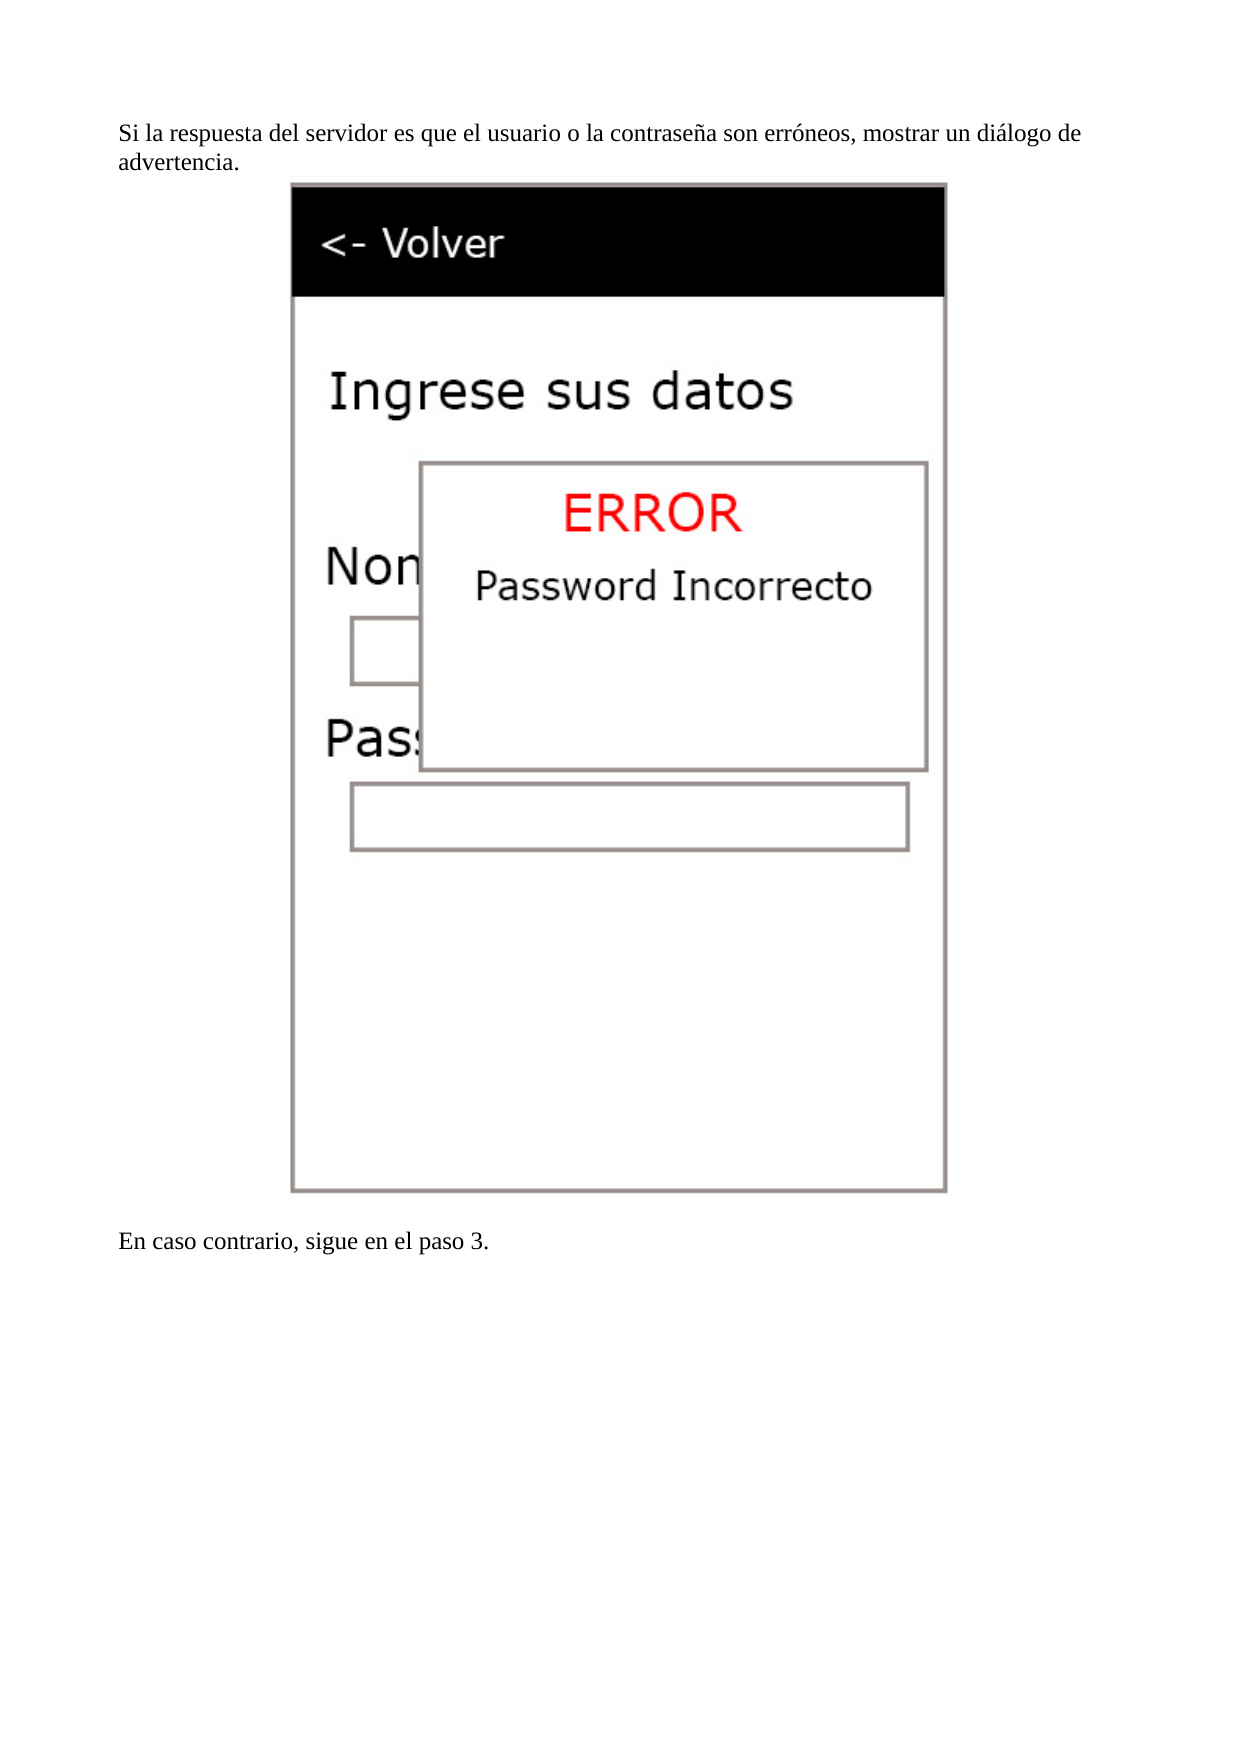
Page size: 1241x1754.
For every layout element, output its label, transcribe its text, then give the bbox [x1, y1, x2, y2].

text En caso contrario, sigue en el paso 3. [118, 1226, 1122, 1255]
picture [286, 175, 954, 1198]
text Si la respuesta del servidor es que el usuario o la contraseña son erróneos, mostrar un diálogo de advertencia. [118, 118, 1122, 176]
